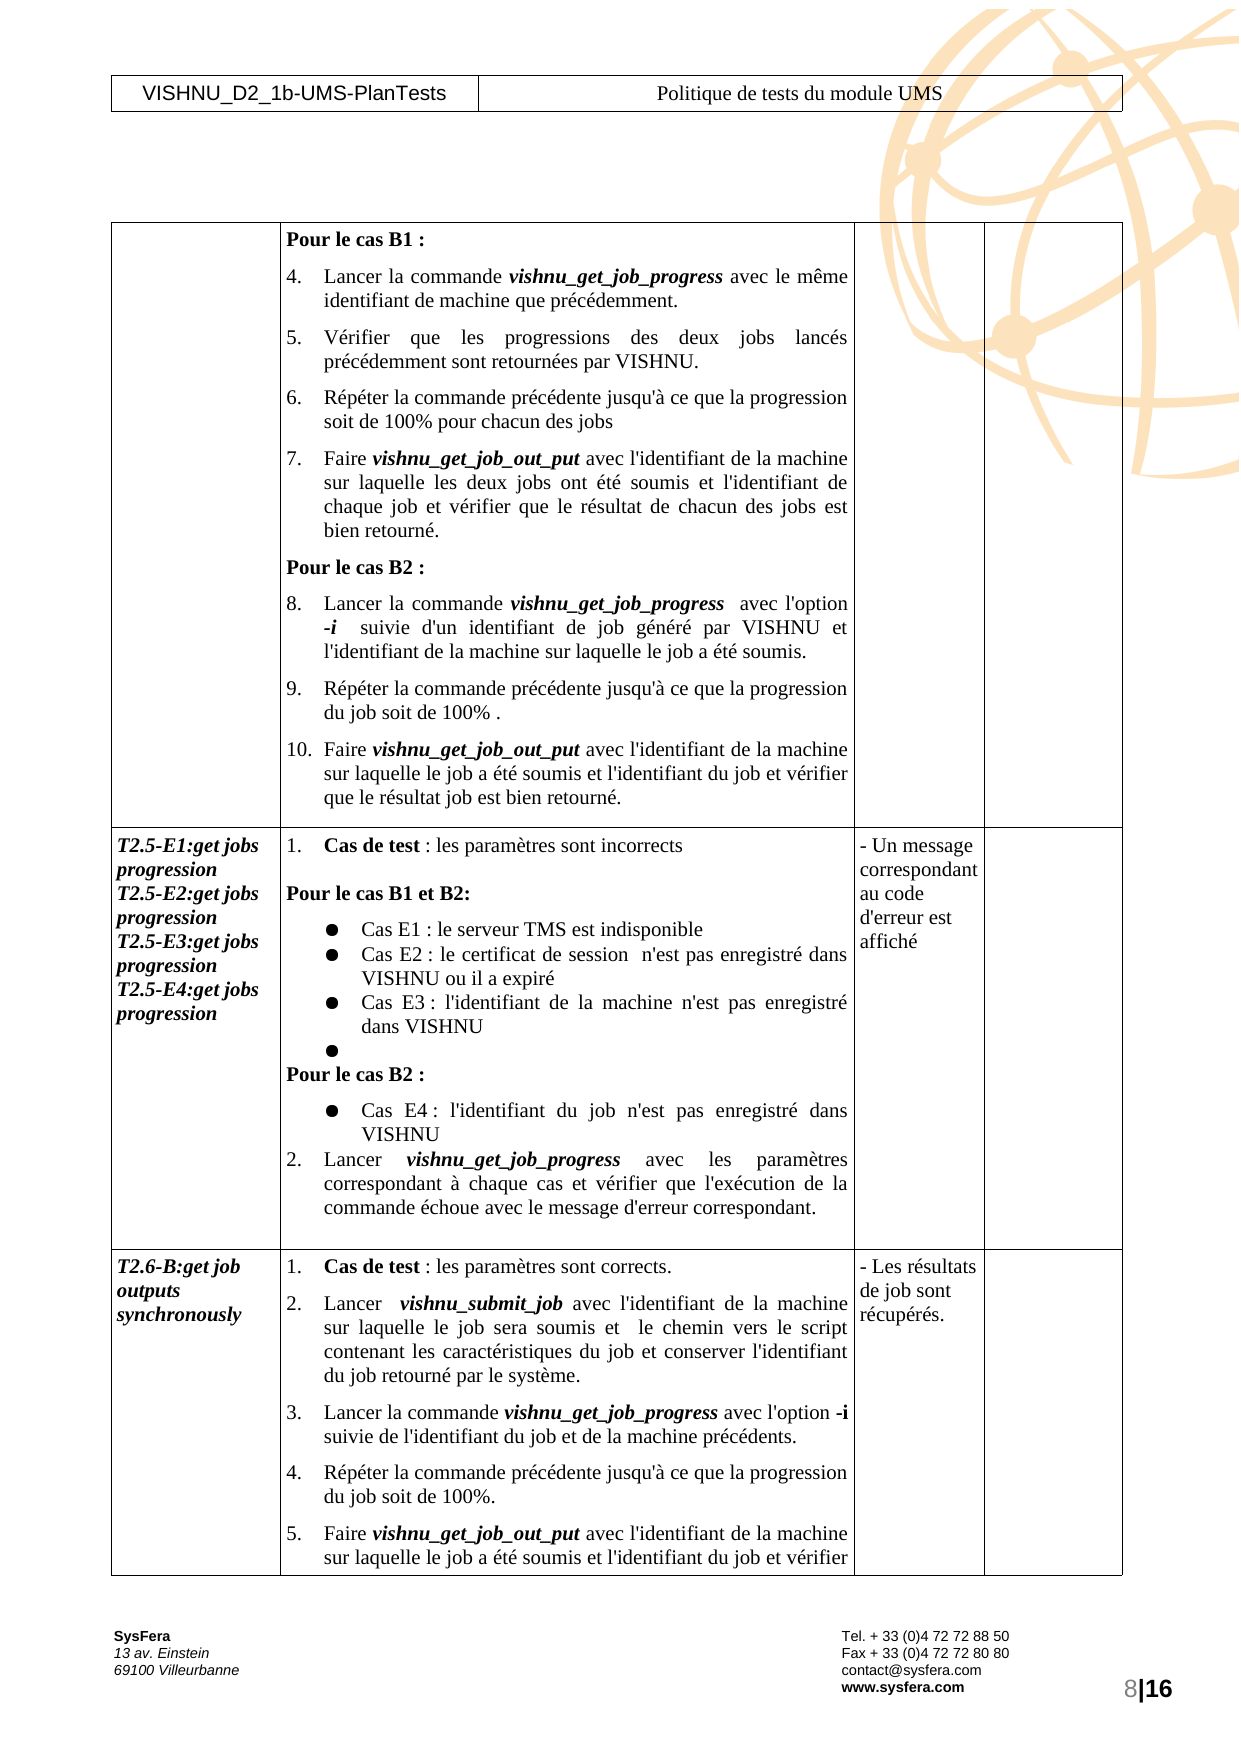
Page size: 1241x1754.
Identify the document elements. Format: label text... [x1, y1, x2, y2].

table_cell T2.5-E1:get jobs progression T2.5-E2:get jobs progression T2.5-E3:get jobs progression T2.5-E4:get jobs progression [112, 828, 280, 1248]
table_cell [855, 481, 984, 827]
picture [281, 223, 854, 479]
table_cell - Un message correspondant au code d'erreur est affiché [855, 828, 984, 1248]
table_cell T2.6-B:get job outputs synchronously [112, 1250, 280, 1575]
table_cell [985, 481, 1122, 827]
table_cell Cas de test : les paramètres sont corrects. Lancer vishnu_submit_job avec l'identifiant de la machine sur laquelle le job sera soumis et le chemin vers le script contenant les caractéristiques du job et conserver l'identifiant du job retourné par le système. Lancer la commande vishnu_get_job_progress avec l'option -i suivie de l'identifiant du job et de la machine précédents. Répéter la commande précédente jusqu'à ce que la progression du job soit de 100%. Faire vishnu_get_job_out_put avec l'identifiant de la machine sur laquelle le job a été soumis et l'identifiant du job et vérifier que le résultat job est bien retourné. [281, 1250, 854, 1575]
table_cell Cas de test : les paramètres sont corrects. Cas B1 - get jobs progression : la commande vishnu_get_job_progress est utilisée avec l'identifiant de la machine sur laquelle le job a été soumis Cas B2 - get jobs progression : la commande vishnu_get_job_progress est utilisée avec l'option -i suivie de l'identifiant du job généré par VISHNU et l'identifiant de la machine sur laquelle le job a été soumis. Vérifier qu'aucun job n'est soumis ou en cours d'exécution sinon les annuler à l'aide de vishnu_cancel_job. Lancer successivement vishnu_submit_job avec l'identifiant de la machine sur laquelle le job sera soumis et le chemin vers le script contenant les caractéristiques du job puis conserver les identifiants de job retournés par le système. Pour le cas B1 : Lancer la commande vishnu_get_job_progress avec le même identifiant de machine que précédemment. Vérifier que les progressions des deux jobs lancés précédemment sont retournées par VISHNU. Répéter la commande précédente jusqu'à ce que la progression soit de 100% pour chacun des jobs Faire vishnu_get_job_out_put avec l'identifiant de la machine sur laquelle les deux jobs ont été soumis et l'identifiant de chaque job et vérifier que le résultat de chacun des jobs est bien retourné. Pour le cas B2 : Lancer la commande vishnu_get_job_progress avec l'option -i suivie d'un identifiant de job généré par VISHNU et l'identifiant de la machine sur laquelle le job a été soumis. Répéter la commande précédente jusqu'à ce que la progression du job soit de 100% . Faire vishnu_get_job_out_put avec l'identifiant de la machine sur laquelle le job a été soumis et l'identifiant du job et vérifier que le résultat job est bien retourné. [281, 481, 854, 827]
picture [112, 223, 280, 479]
picture [985, 223, 1122, 479]
table_cell [985, 828, 1122, 1248]
table_cell - Les résultats de job sont récupérés. [855, 1250, 984, 1575]
picture [855, 223, 984, 479]
picture [1, 9, 1239, 479]
table_cell Cas de test : les paramètres sont incorrects Pour le cas B1 et B2: Cas E1 : le serveur TMS est indisponible Cas E2 : le certificat de session n'est pas enregistré dans VISHNU ou il a expiré Cas E3 : l'identifiant de la machine n'est pas enregistré dans VISHNU Pour le cas B2 : Cas E4 : l'identifiant du job n'est pas enregistré dans VISHNU Lancer vishnu_get_job_progress avec les paramètres correspondant à chaque cas et vérifier que l'exécution de la commande échoue avec le message d'erreur correspondant. [281, 828, 854, 1248]
table_cell [112, 481, 280, 827]
table_cell [985, 1250, 1122, 1575]
